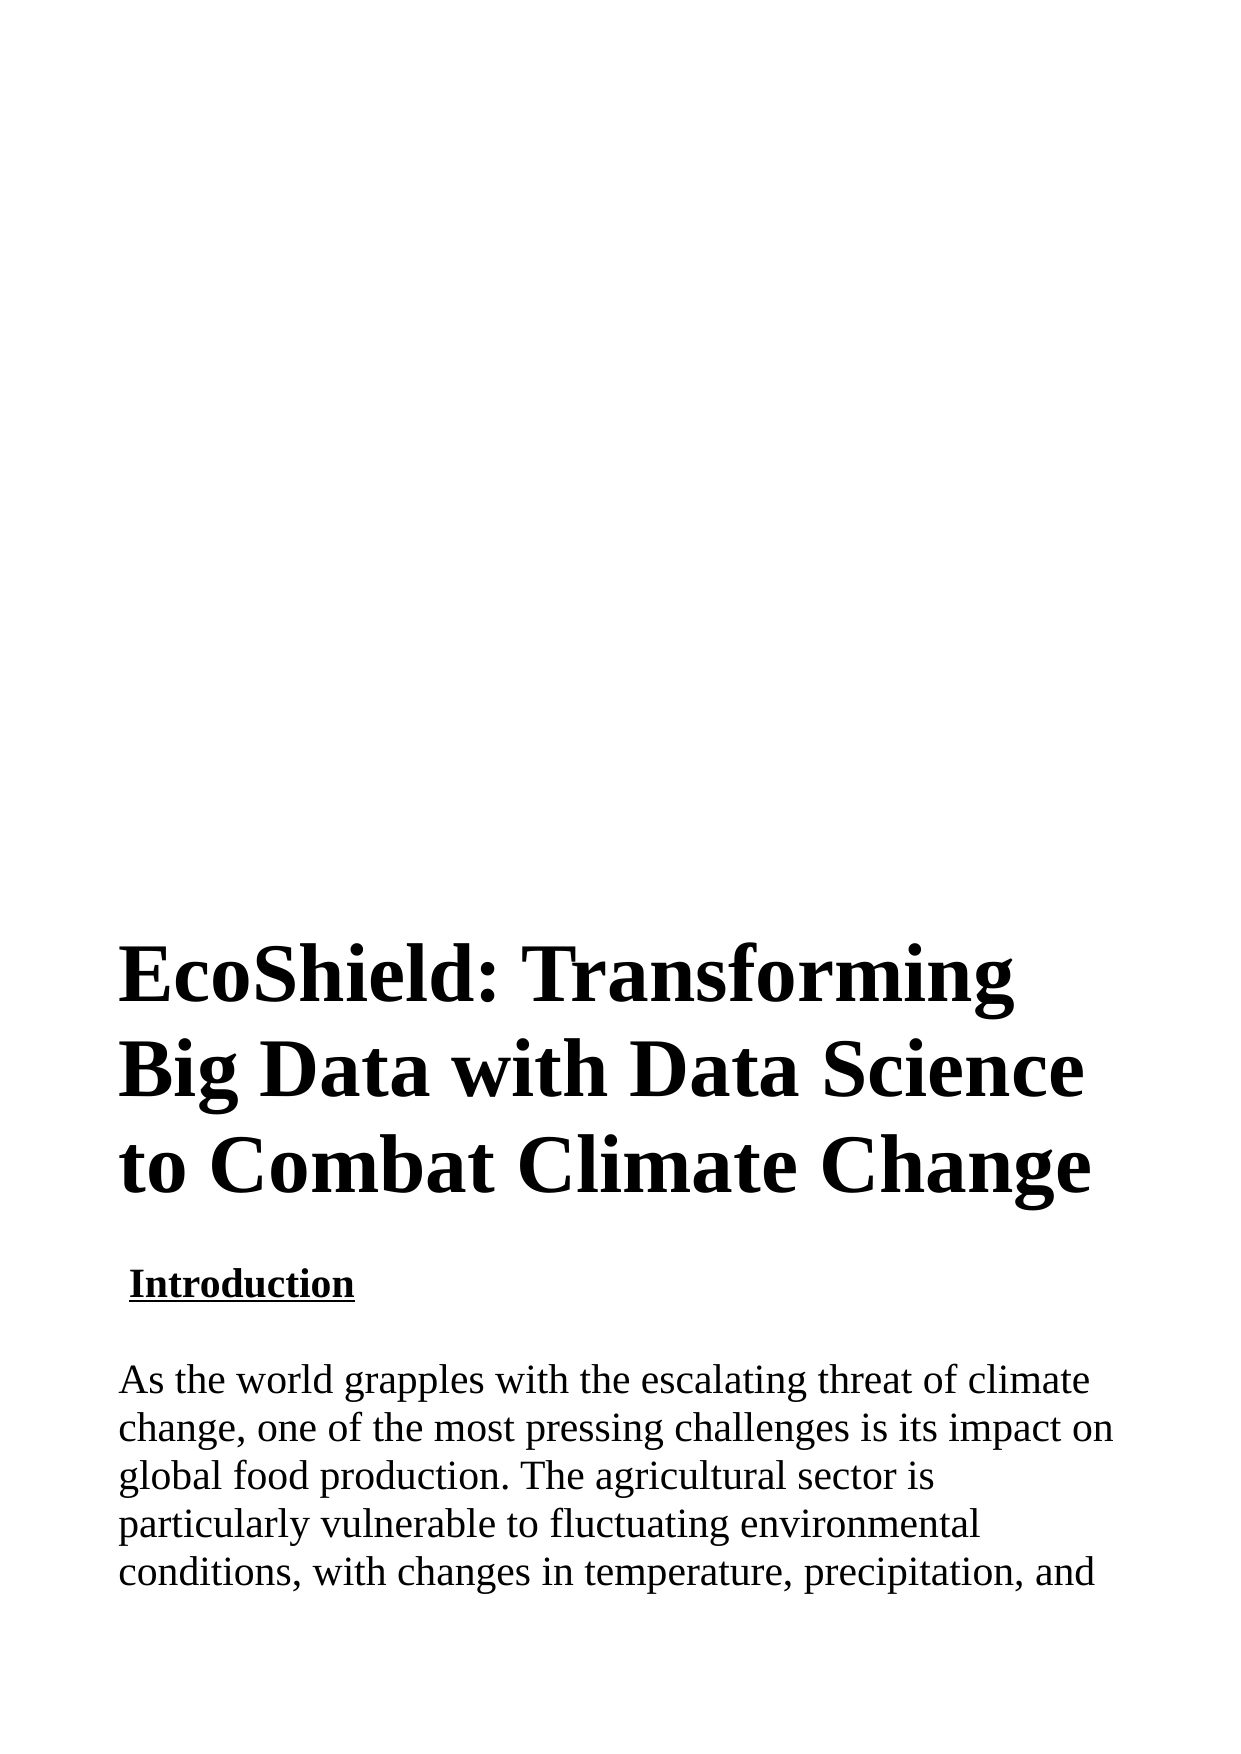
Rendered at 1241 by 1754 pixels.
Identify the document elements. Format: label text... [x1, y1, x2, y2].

text EcoShield: Transforming Big Data with Data Science to Combat Climate Change [118, 923, 1122, 1211]
text Introduction [118, 1258, 1122, 1306]
text As the world grapples with the escalating threat of climate change, one of the most pressing challenges is its impact on global food production. The agricultural sector is particularly vulnerable to fluctuating environmental conditions, with changes in temperature, precipitation, and [118, 1354, 1122, 1594]
